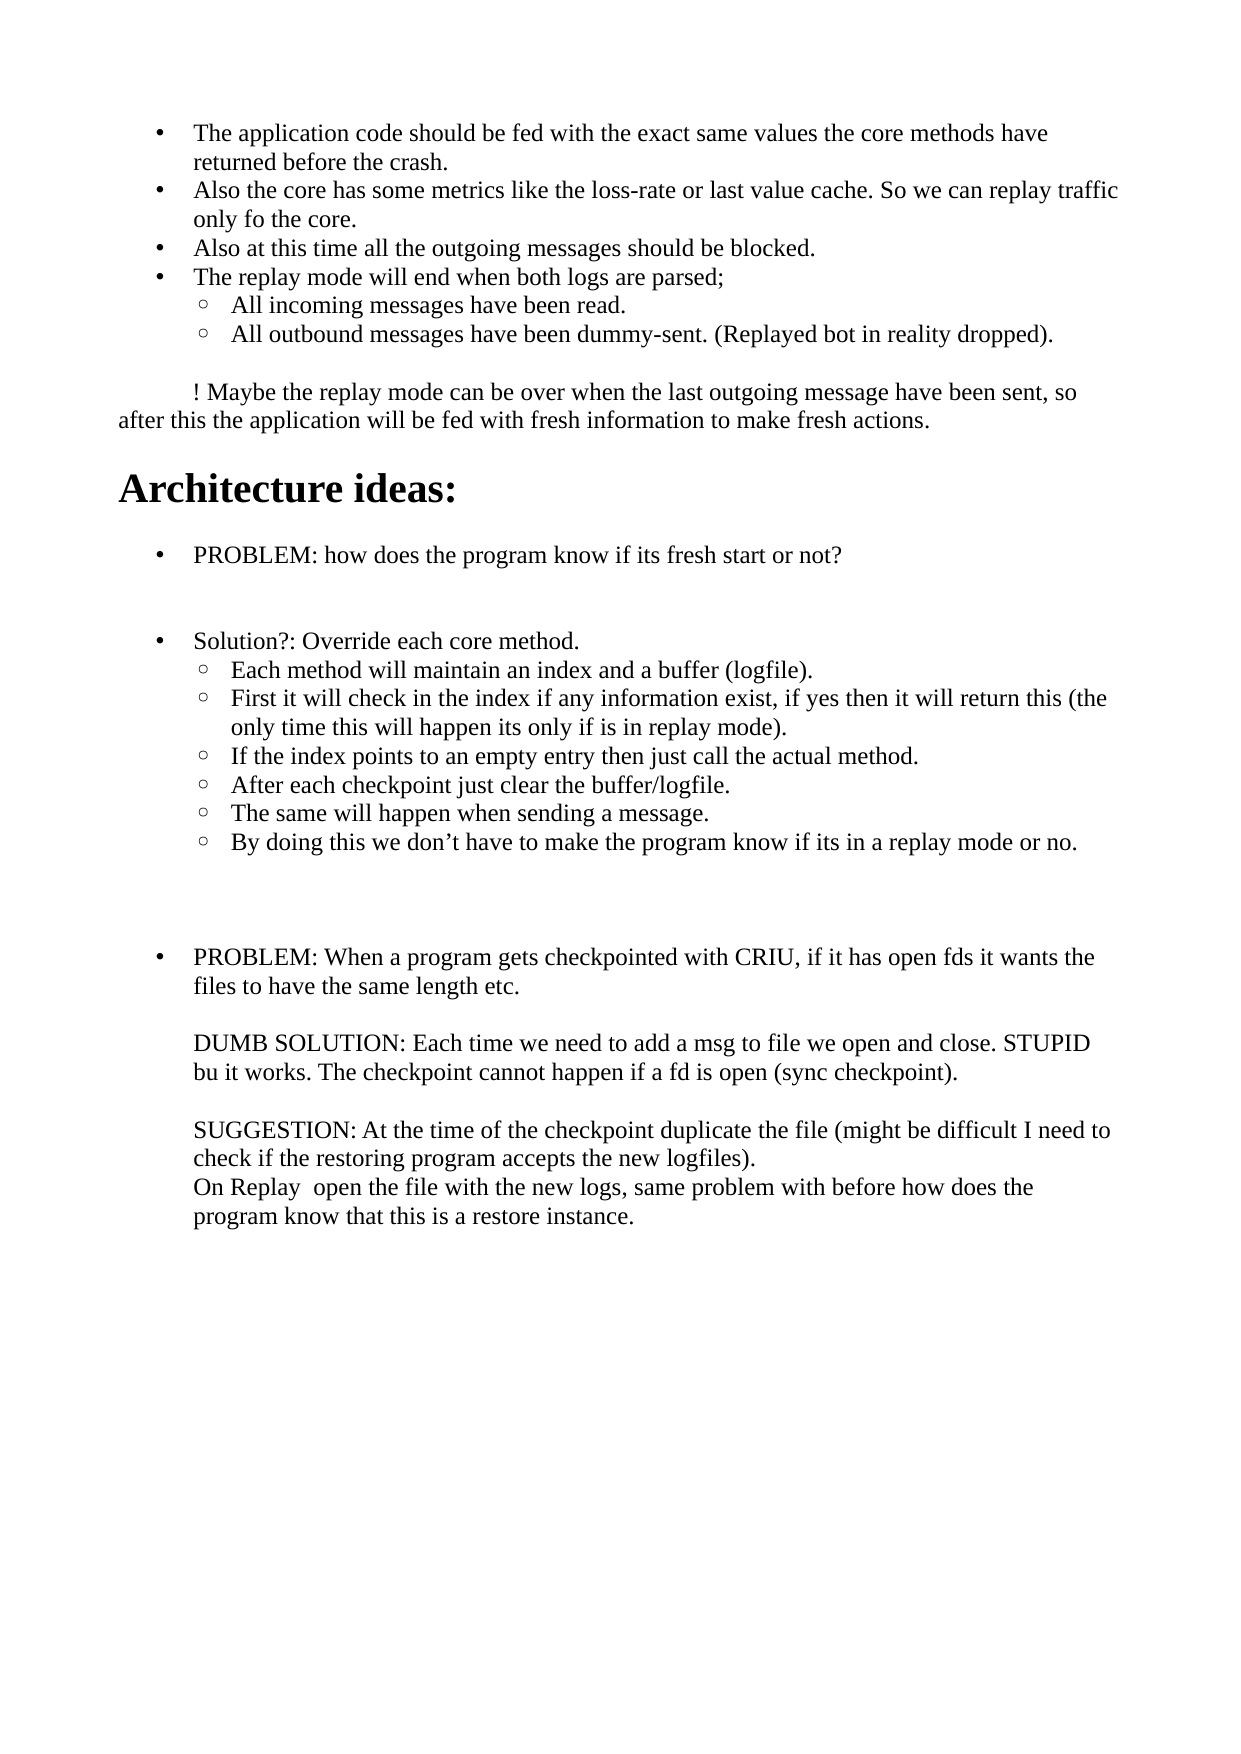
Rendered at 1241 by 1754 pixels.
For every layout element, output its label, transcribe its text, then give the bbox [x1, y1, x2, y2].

list Also at this time all the outgoing messages should be blocked. [156, 233, 1122, 262]
list If the index points to an empty entry then just call the actual method. [193, 741, 1122, 770]
text ! Maybe the replay mode can be over when the last outgoing message have been sent, so after this the application will be fed with fresh information to make fresh actions. [118, 377, 1122, 434]
list The application code should be fed with the exact same values the core methods have returned before the crash. [156, 118, 1122, 176]
list By doing this we don’t have to make the program know if its in a replay mode or no. [193, 827, 1122, 856]
list Also the core has some metrics like the loss-rate or last value cache. So we can replay traffic only fo the core. [156, 176, 1122, 233]
list Each method will maintain an index and a buffer (logfile). [193, 655, 1122, 683]
list The same will happen when sending a message. [193, 798, 1122, 827]
list Solution?: Override each core method. [156, 626, 1122, 655]
list All outbound messages have been dummy-sent. (Replayed bot in reality dropped). [193, 319, 1122, 348]
list PROBLEM: how does the program know if its fresh start or not? [156, 540, 1122, 568]
list The replay mode will end when both logs are parsed; [156, 262, 1122, 291]
text Architecture ideas: [118, 463, 1122, 511]
list After each checkpoint just clear the buffer/logfile. [193, 770, 1122, 798]
list All incoming messages have been read. [193, 291, 1122, 319]
list PROBLEM: When a program gets checkpointed with CRIU, if it has open fds it wants the files to have the same length etc. DUMB SOLUTION: Each time we need to add a msg to file we open and close. STUPID bu it works. The checkpoint cannot happen if a fd is open (sync checkpoint). SUGGESTION: At the time of the checkpoint duplicate the file (might be difficult I need to check if the restoring program accepts the new logfiles). On Replay open the file with the new logs, same problem with before how does the program know that this is a restore instance. [156, 942, 1122, 1230]
list First it will check in the index if any information exist, if yes then it will return this (the only time this will happen its only if is in replay mode). [193, 683, 1122, 741]
